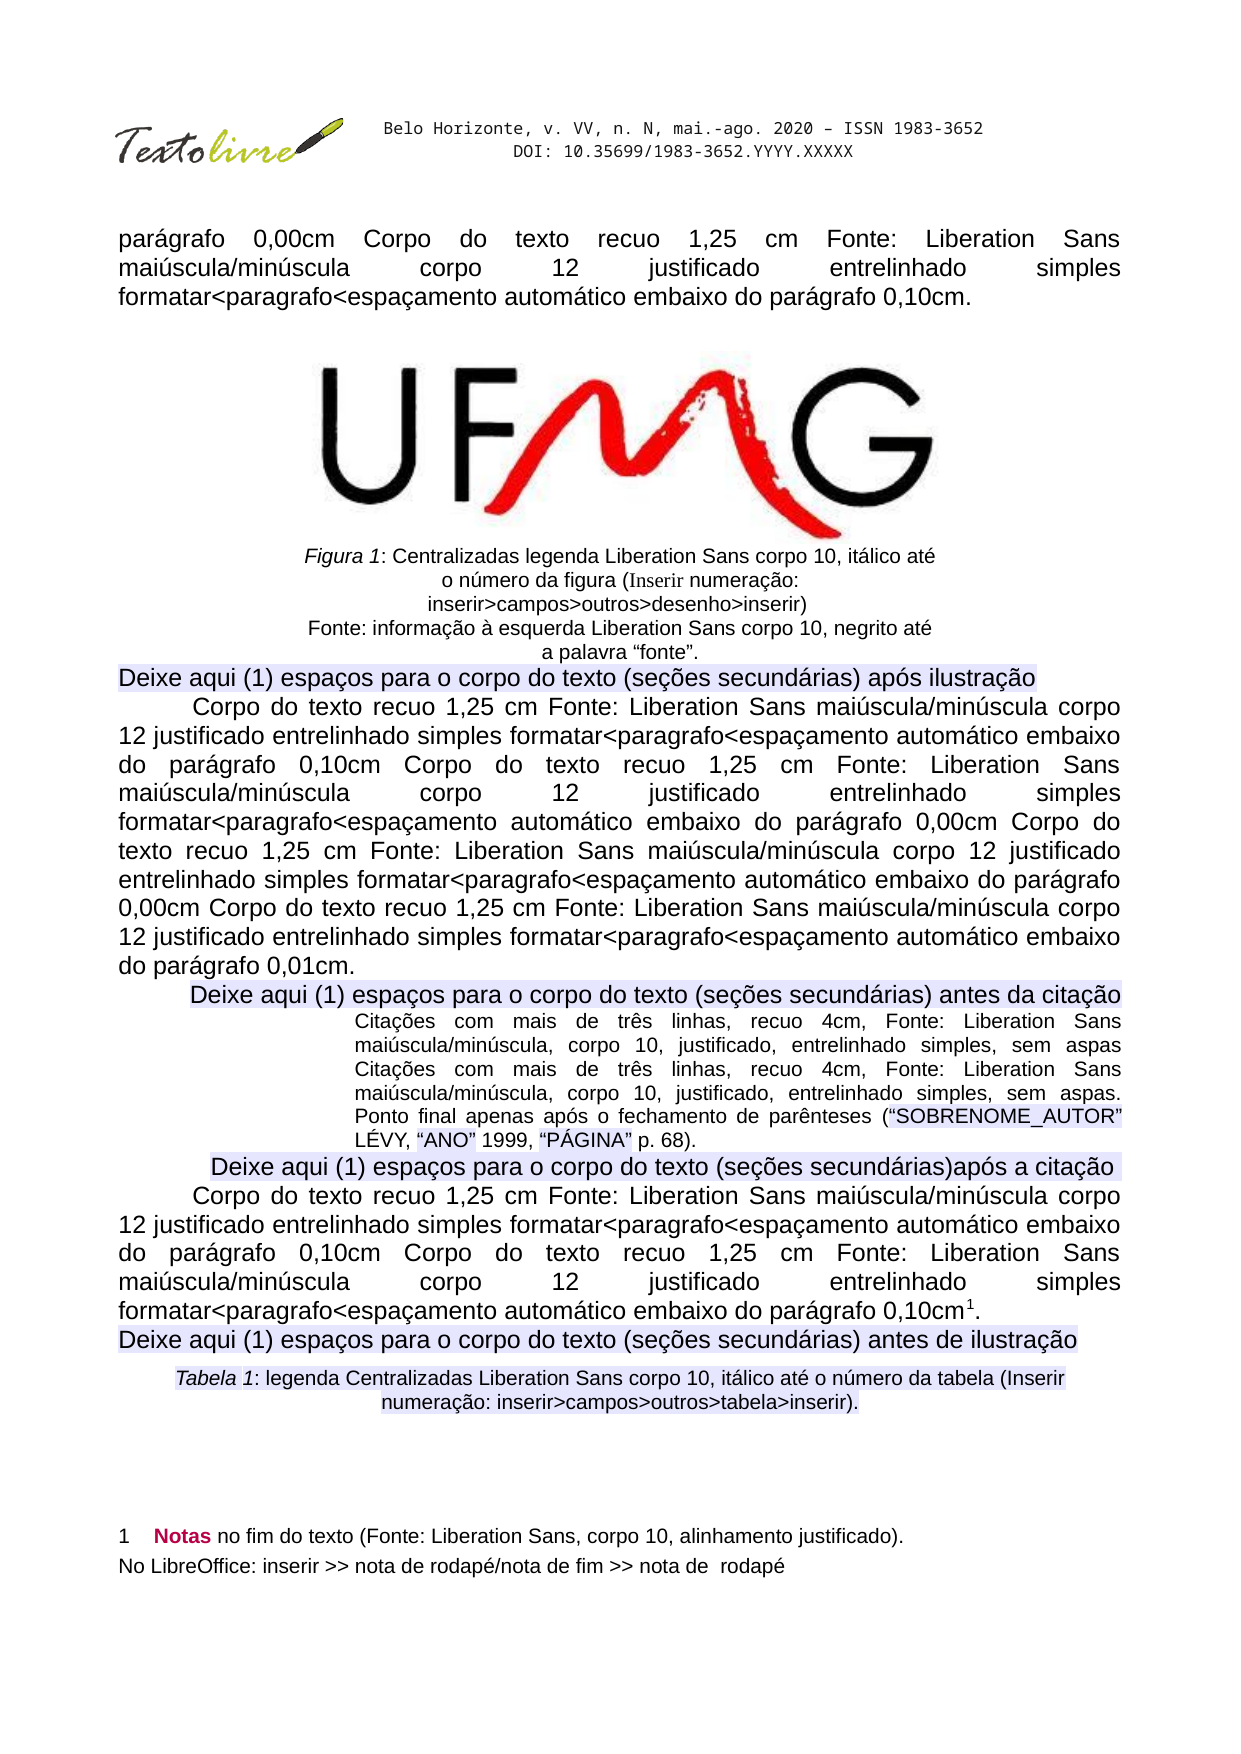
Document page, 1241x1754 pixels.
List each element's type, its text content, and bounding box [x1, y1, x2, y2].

text No LibreOffice: inserir >> nota de rodapé/nota de fim >> nota de rodapé [118, 1554, 1122, 1578]
text Notas no fim do texto (Fonte: Liberation Sans, corpo 10, alinhamento justificado). [118, 1524, 1122, 1548]
text Fonte: informação à esquerda Liberation Sans corpo 10, negrito até a palavra “fonte”. [301, 616, 940, 663]
text Deixe aqui (1) espaços para o corpo do texto (seções secundárias) antes da citação [118, 980, 1122, 1008]
text Corpo do texto recuo 1,25 cm Fonte: Liberation Sans maiúscula/minúscula corpo 12 justificado entrelinhado simples formatar<paragrafo<espaçamento automático embaixo do parágrafo 0,10cm Corpo do texto recuo 1,25 cm Fonte: Liberation Sans maiúscula/minúscula corpo 12 justificado entrelinhado simples formatar<paragrafo<espaçamento automático embaixo do parágrafo 0,00cm Corpo do texto recuo 1,25 cm Fonte: Liberation Sans maiúscula/minúscula corpo 12 justificado entrelinhado simples formatar<paragrafo<espaçamento automático embaixo do parágrafo 0,00cm Corpo do texto recuo 1,25 cm Fonte: Liberation Sans maiúscula/minúscula corpo 12 justificado entrelinhado simples formatar<paragrafo<espaçamento automático embaixo do parágrafo 0,01cm. [118, 692, 1122, 980]
text Corpo do texto recuo 1,25 cm Fonte: Liberation Sans maiúscula/minúscula corpo 12 justificado entrelinhado simples formatar<paragrafo<espaçamento automático embaixo do parágrafo 0,10cm Corpo do texto recuo 1,25 cm Fonte: Liberation Sans maiúscula/minúscula corpo 12 justificado entrelinhado simples formatar<paragrafo<espaçamento automático embaixo do parágrafo 0,10cm. [118, 1181, 1122, 1325]
picture [115, 118, 344, 163]
text parágrafo 0,00cm Corpo do texto recuo 1,25 cm Fonte: Liberation Sans maiúscula/minúscula corpo 12 justificado entrelinhado simples formatar<paragrafo<espaçamento automático embaixo do parágrafo 0,10cm. [118, 224, 1122, 311]
text Figura 1: Centralizadas legenda Liberation Sans corpo 10, itálico até o número da figura (Inserir numeração: inserir>campos>outros>desenho>inserir) [301, 544, 940, 616]
text Tabela 1: legenda Centralizadas Liberation Sans corpo 10, itálico até o número da tabela (Inserir numeração: inserir>campos>outros>tabela>inserir). [118, 1366, 1122, 1414]
text Citações com mais de três linhas, recuo 4cm, Fonte: Liberation Sans maiúscula/minúscula, corpo 10, justificado, entrelinhado simples, sem aspas Citações com mais de três linhas, recuo 4cm, Fonte: Liberation Sans maiúscula/minúscula, corpo 10, justificado, entrelinhado simples, sem aspas. Ponto final apenas após o fechamento de parênteses (“SOBRENOME_AUTOR” LÉVY, “ANO” 1999, “PÁGINA” p. 68). [354, 1008, 1122, 1152]
picture [300, 351, 940, 544]
text Deixe aqui (1) espaços para o corpo do texto (seções secundárias)após a citação [118, 1152, 1122, 1181]
text Deixe aqui (1) espaços para o corpo do texto (seções secundárias) antes de ilustração [118, 1325, 1122, 1353]
text Deixe aqui (1) espaços para o corpo do texto (seções secundárias) após ilustração [118, 351, 1122, 692]
